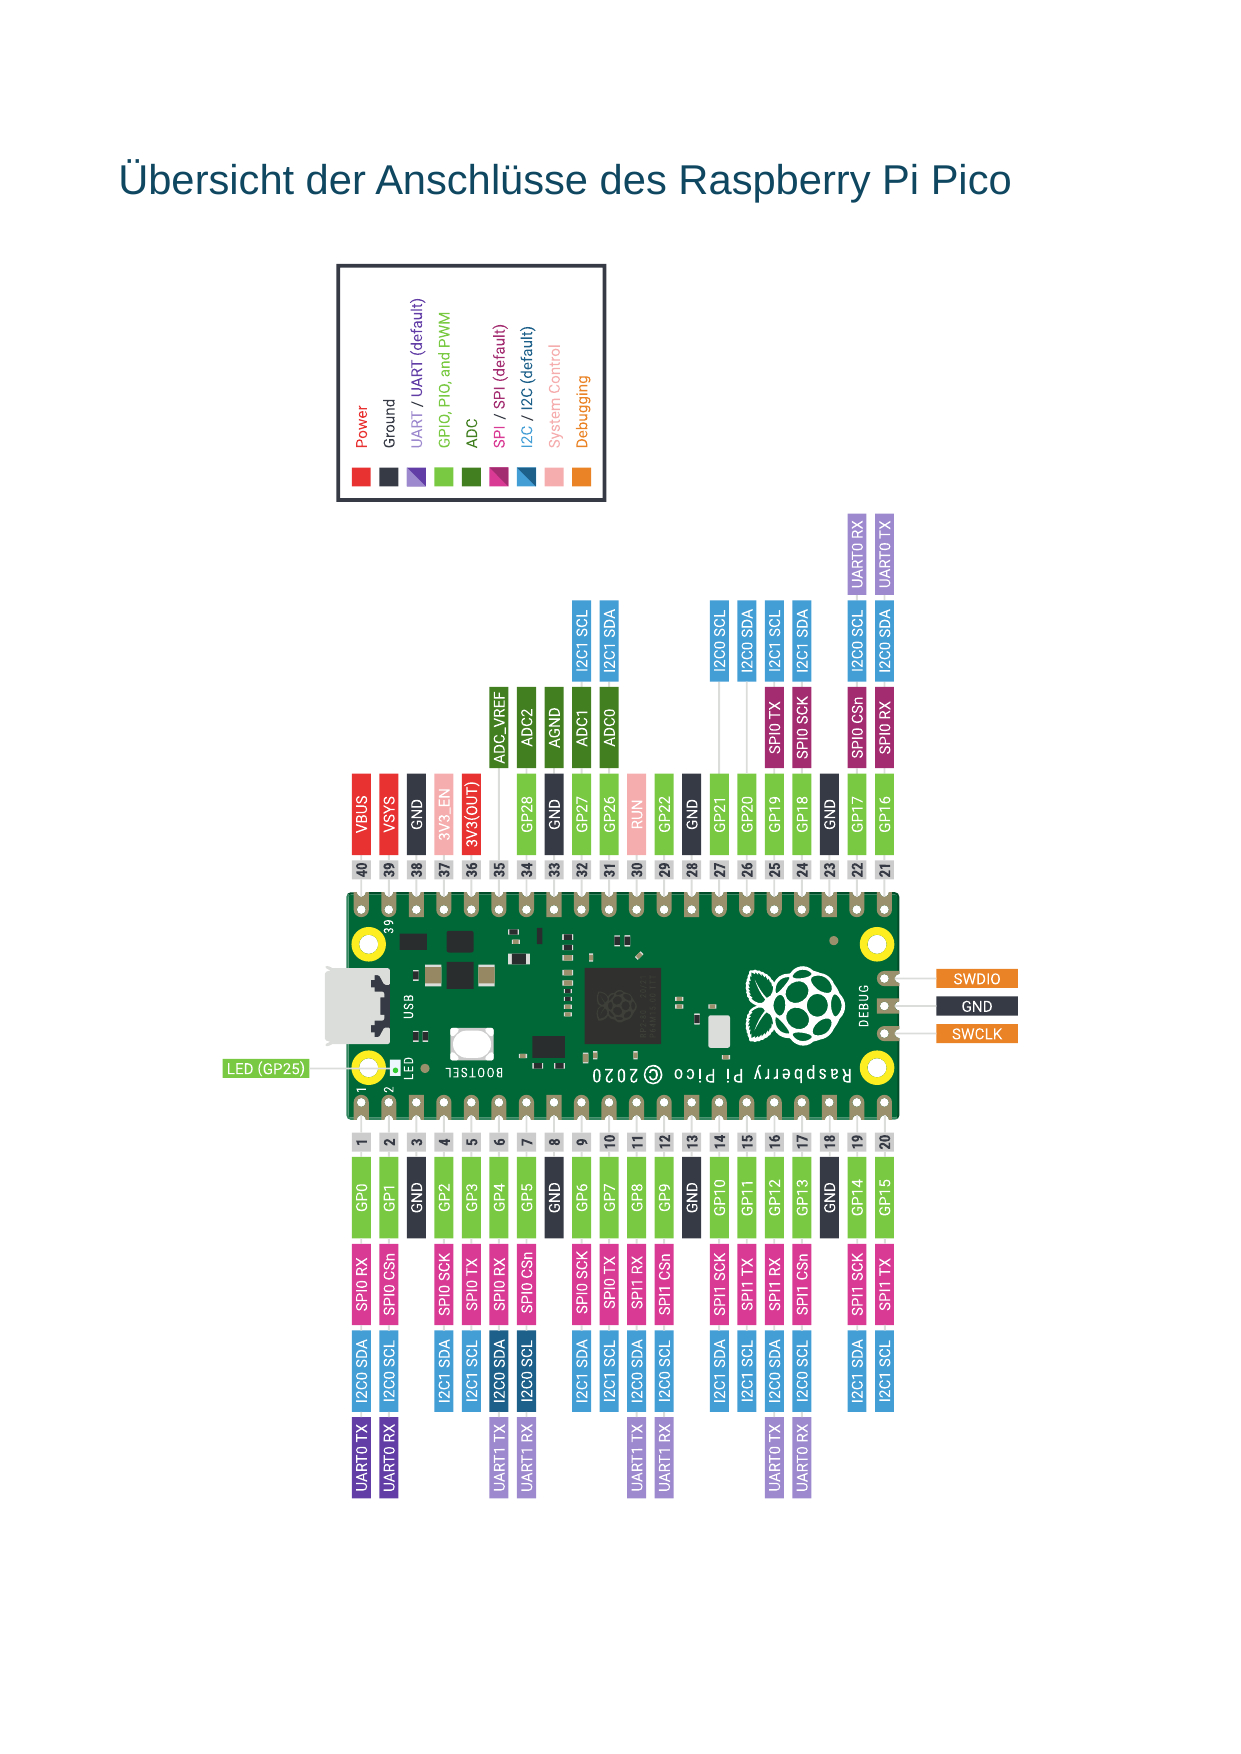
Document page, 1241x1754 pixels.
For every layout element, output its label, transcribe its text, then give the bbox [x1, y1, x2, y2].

subtitle Übersicht der Anschlüsse des Raspberry Pi Pico [118, 156, 1122, 203]
